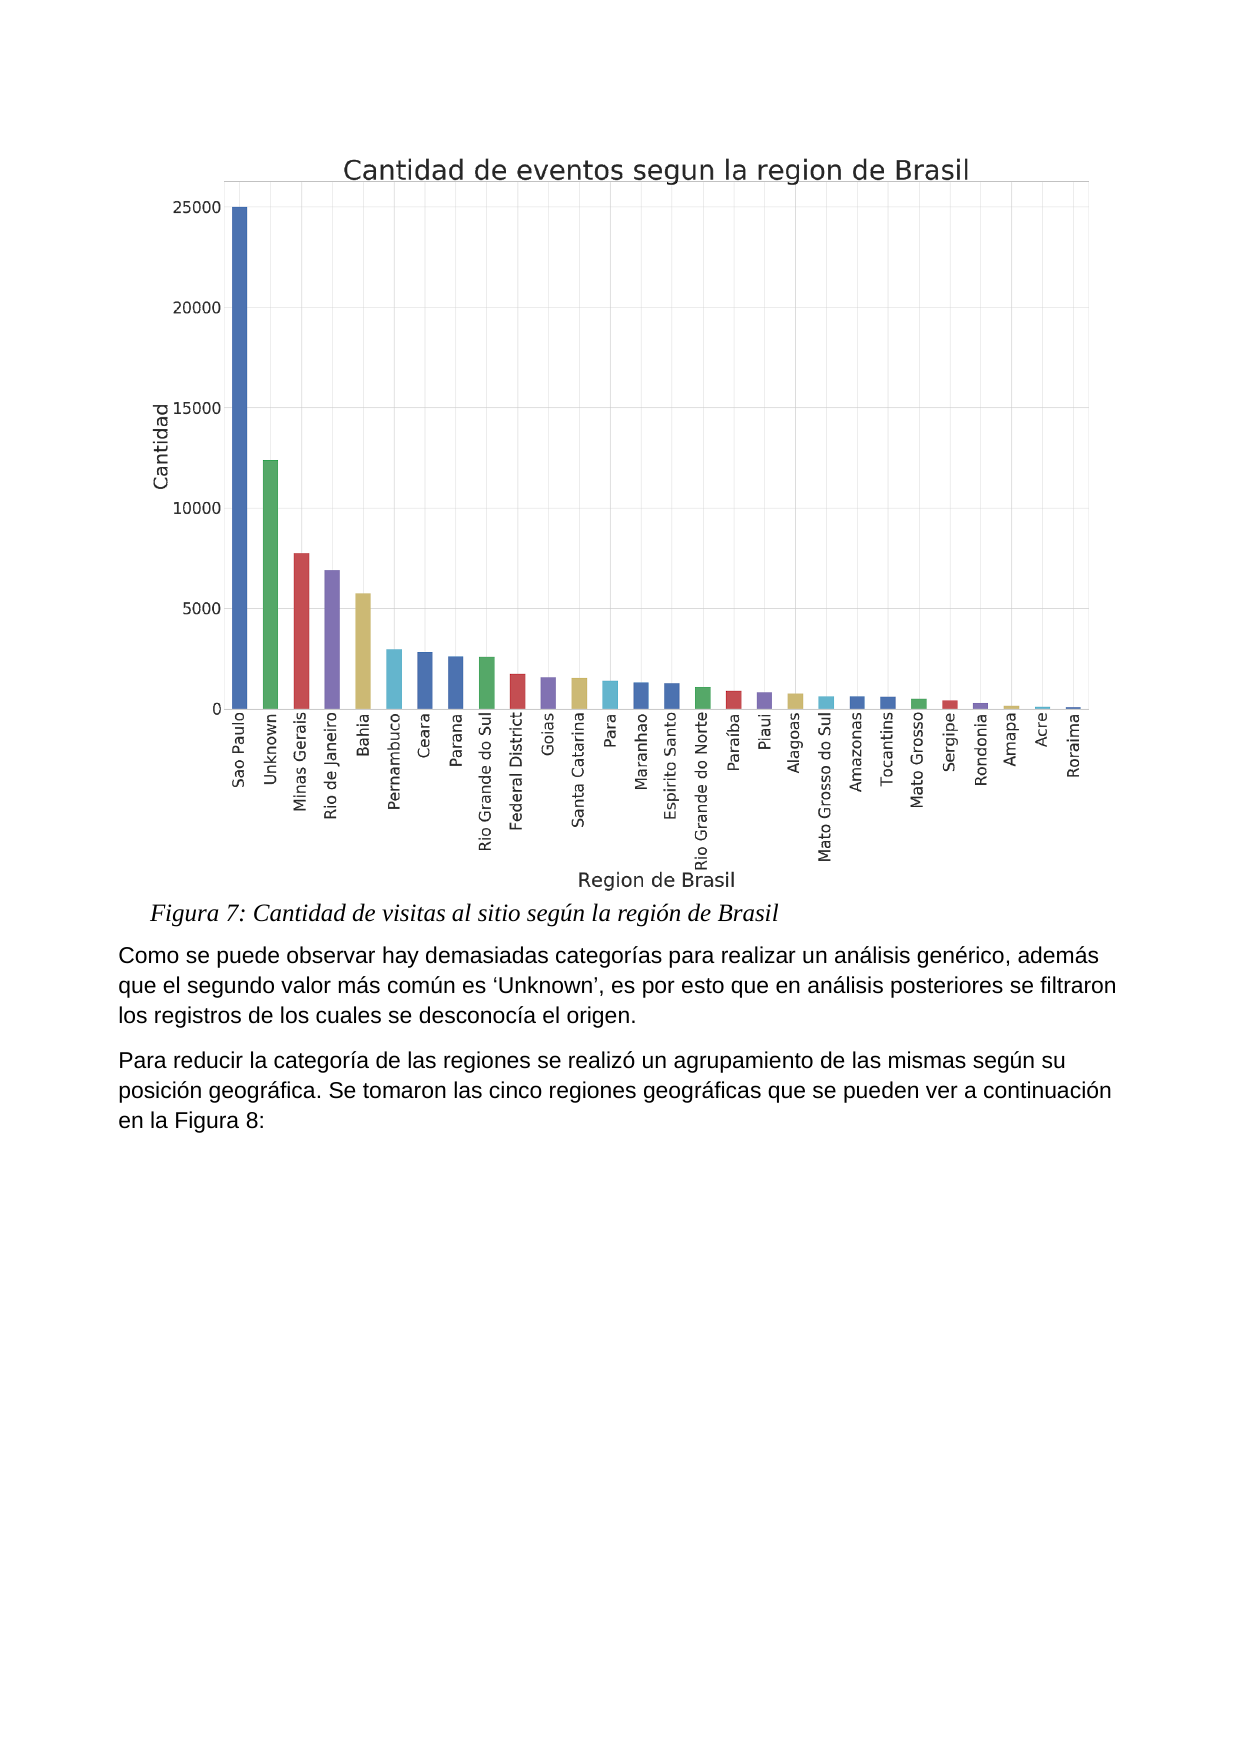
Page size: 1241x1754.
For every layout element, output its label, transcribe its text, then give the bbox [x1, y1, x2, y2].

picture [149, 157, 1091, 893]
text Figura 7: Cantidad de visitas al sitio según la región de Brasil [150, 893, 1090, 927]
text Como se puede observar hay demasiadas categorías para realizar un análisis genérico, además que el segundo valor más común es ‘Unknown’, es por esto que en análisis posteriores se filtraron los registros de los cuales se desconocía el origen. [118, 942, 1122, 1028]
text Para reducir la categoría de las regiones se realizó un agrupamiento de las mismas según su posición geográfica. Se tomaron las cinco regiones geográficas que se pueden ver a continuación en la Figura 8: [118, 1047, 1122, 1134]
